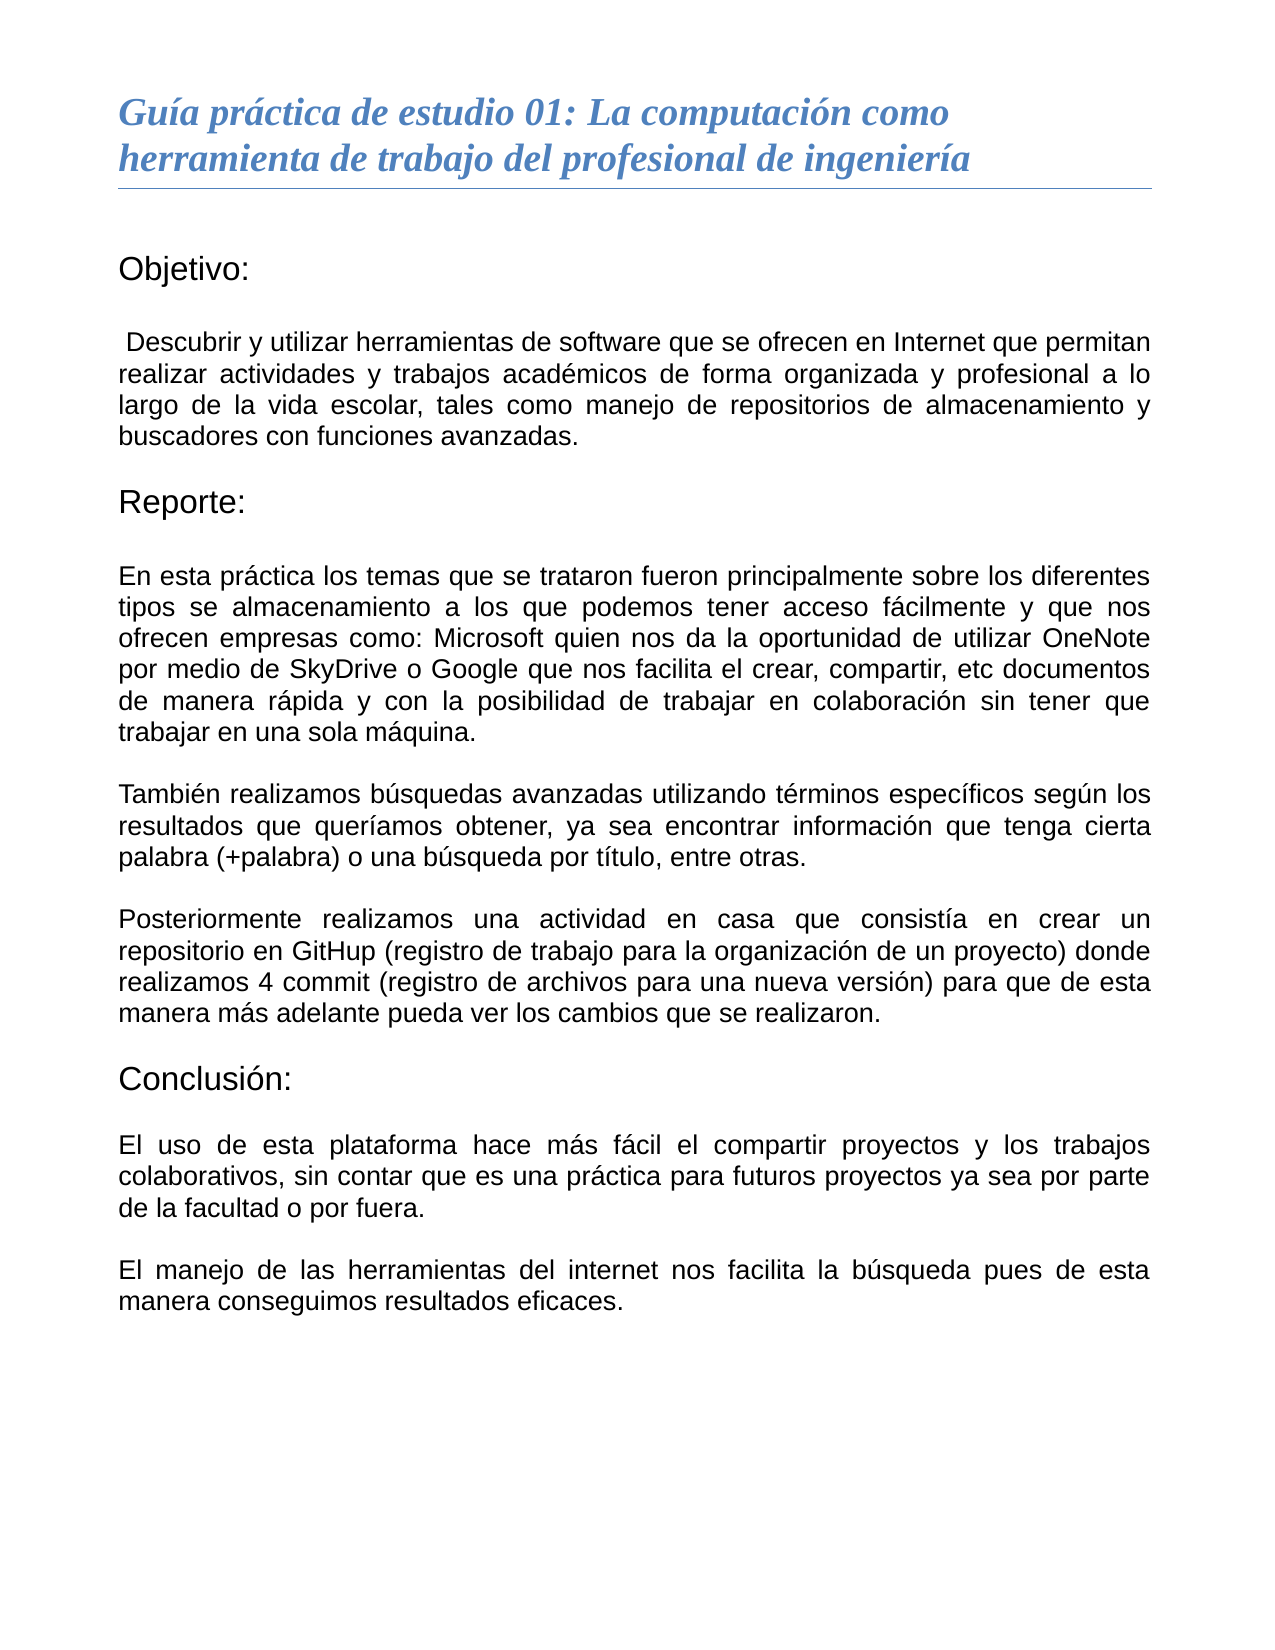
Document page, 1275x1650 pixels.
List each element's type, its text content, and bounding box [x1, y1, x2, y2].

text El uso de esta plataforma hace más fácil el compartir proyectos y los trabajos colaborativos, sin contar que es una práctica para futuros proyectos ya sea por parte de la facultad o por fuera. [118, 1129, 1152, 1223]
text Posteriormente realizamos una actividad en casa que consistía en crear un repositorio en GitHup (registro de trabajo para la organización de un proyecto) donde realizamos 4 commit (registro de archivos para una nueva versión) para que de esta manera más adelante pueda ver los cambios que se realizaron. [118, 903, 1152, 1028]
text Conclusión: [118, 1059, 1152, 1098]
text En esta práctica los temas que se trataron fueron principalmente sobre los diferentes tipos se almacenamiento a los que podemos tener acceso fácilmente y que nos ofrecen empresas como: Microsoft quien nos da la oportunidad de utilizar OneNote por medio de SkyDrive o Google que nos facilita el crear, compartir, etc documentos de manera rápida y con la posibilidad de trabajar en colaboración sin tener que trabajar en una sola máquina. [118, 559, 1152, 747]
text El manejo de las herramientas del internet nos facilita la búsqueda pues de esta manera conseguimos resultados eficaces. [118, 1254, 1152, 1317]
text También realizamos búsquedas avanzadas utilizando términos específicos según los resultados que queríamos obtener, ya sea encontrar información que tenga cierta palabra (+palabra) o una búsqueda por título, entre otras. [118, 778, 1152, 872]
text Guía práctica de estudio 01: La computación como herramienta de trabajo del profesional de ingeniería [118, 89, 1152, 188]
text Descubrir y utilizar herramientas de software que se ofrecen en Internet que permitan realizar actividades y trabajos académicos de forma organizada y profesional a lo largo de la vida escolar, tales como manejo de repositorios de almacenamiento y buscadores con funciones avanzadas. [118, 326, 1152, 451]
text Objetivo: [118, 249, 1152, 288]
text Reporte: [118, 483, 1152, 521]
